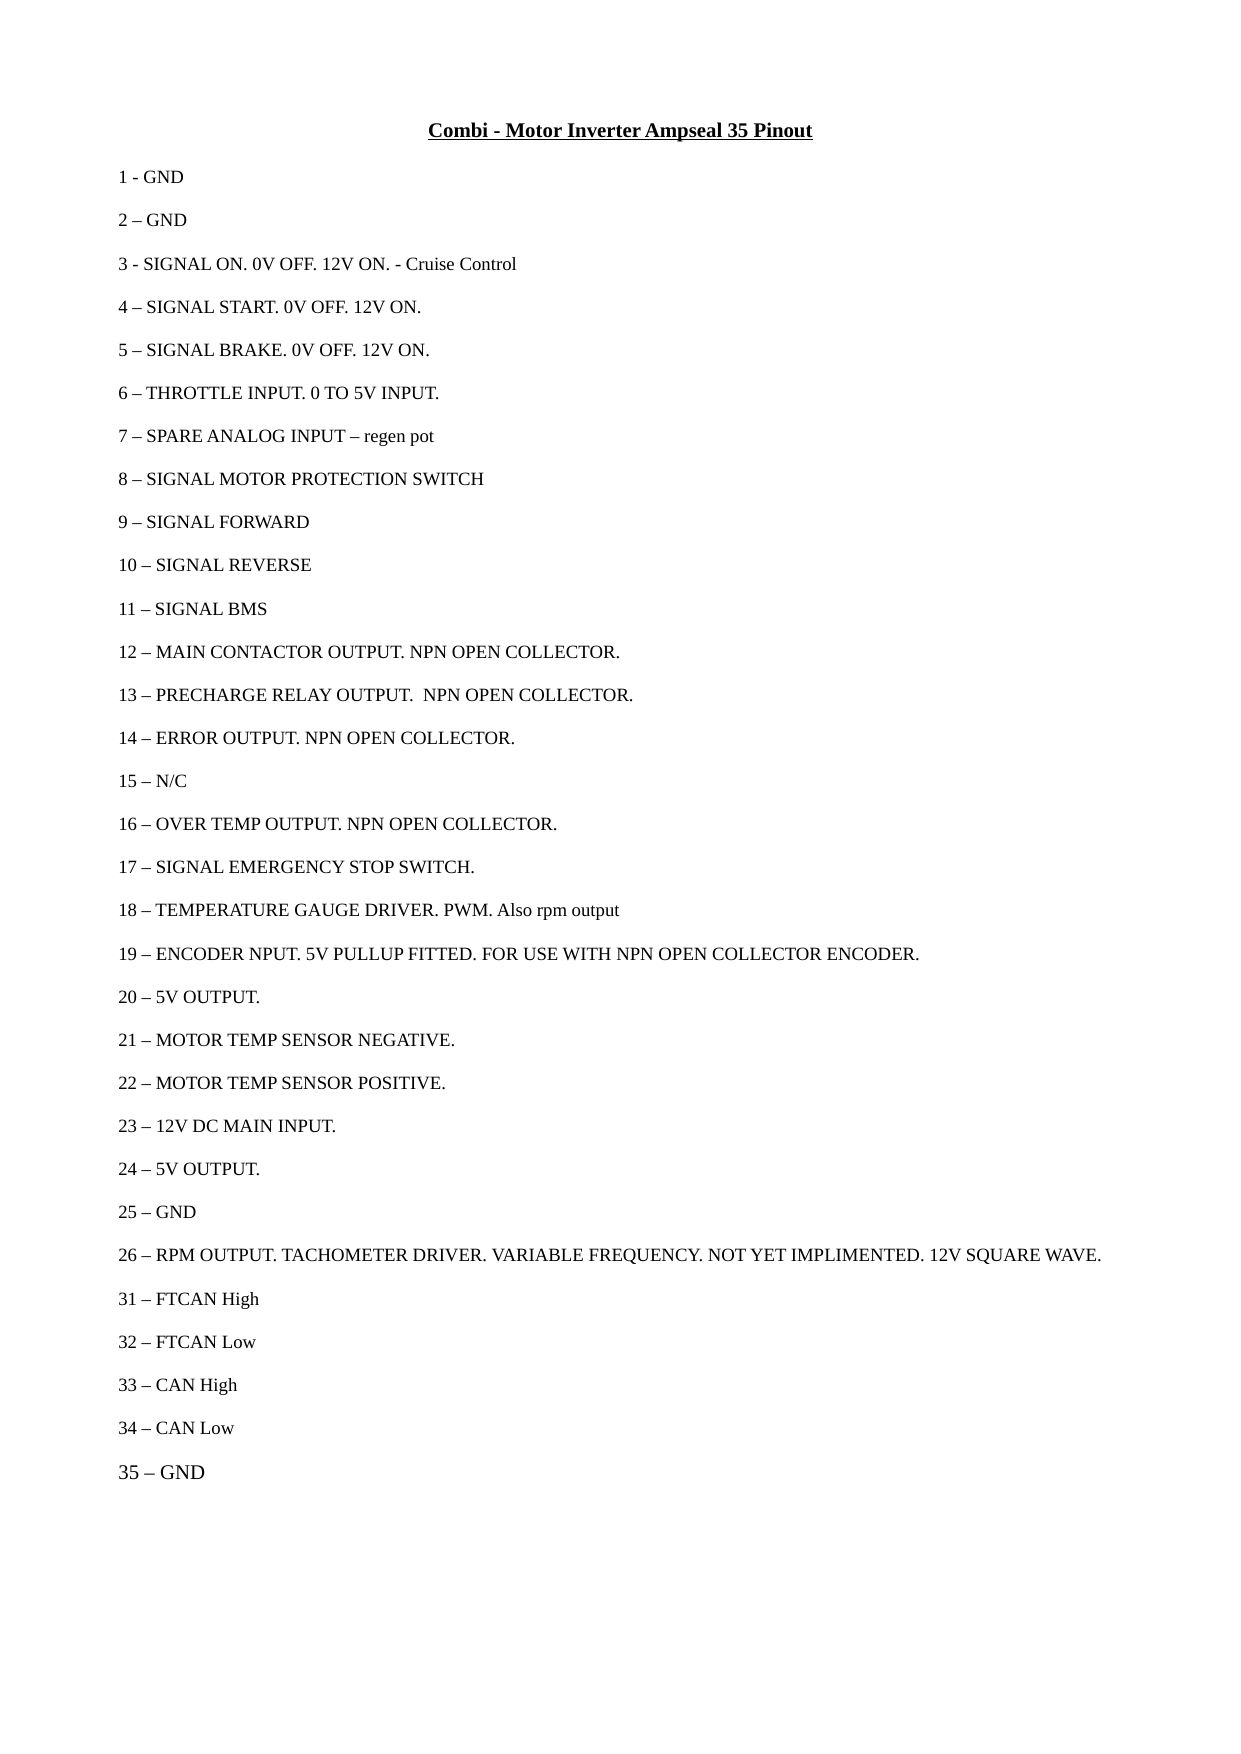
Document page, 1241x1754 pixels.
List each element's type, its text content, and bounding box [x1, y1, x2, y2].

text 19 – ENCODER NPUT. 5V PULLUP FITTED. FOR USE WITH NPN OPEN COLLECTOR ENCODER. [118, 942, 1122, 964]
text 21 – MOTOR TEMP SENSOR NEGATIVE. [118, 1029, 1122, 1050]
text 26 – RPM OUTPUT. TACHOMETER DRIVER. VARIABLE FREQUENCY. NOT YET IMPLIMENTED. 12V SQUARE WAVE. [118, 1244, 1122, 1266]
text 22 – MOTOR TEMP SENSOR POSITIVE. [118, 1072, 1122, 1093]
text 8 – SIGNAL MOTOR PROTECTION SWITCH [118, 468, 1122, 490]
text 18 – TEMPERATURE GAUGE DRIVER. PWM. Also rpm output [118, 899, 1122, 921]
text 15 – N/C [118, 770, 1122, 792]
text 3 - SIGNAL ON. 0V OFF. 12V ON. - Cruise Control [118, 252, 1122, 274]
text Combi - Motor Inverter Ampseal 35 Pinout [118, 118, 1122, 142]
text 31 – FTCAN High [118, 1287, 1122, 1309]
text 7 – SPARE ANALOG INPUT – regen pot [118, 425, 1122, 447]
text 10 – SIGNAL REVERSE [118, 554, 1122, 576]
text 11 – SIGNAL BMS [118, 597, 1122, 619]
text 9 – SIGNAL FORWARD [118, 511, 1122, 533]
text 14 – ERROR OUTPUT. NPN OPEN COLLECTOR. [118, 727, 1122, 748]
text 34 – CAN Low [118, 1417, 1122, 1438]
text 20 – 5V OUTPUT. [118, 986, 1122, 1007]
text 12 – MAIN CONTACTOR OUTPUT. NPN OPEN COLLECTOR. [118, 641, 1122, 662]
text 17 – SIGNAL EMERGENCY STOP SWITCH. [118, 856, 1122, 878]
text 2 – GND [118, 209, 1122, 231]
text 6 – THROTTLE INPUT. 0 TO 5V INPUT. [118, 382, 1122, 403]
text 35 – GND [118, 1460, 1122, 1484]
text 33 – CAN High [118, 1374, 1122, 1395]
text 16 – OVER TEMP OUTPUT. NPN OPEN COLLECTOR. [118, 813, 1122, 835]
text 5 – SIGNAL BRAKE. 0V OFF. 12V ON. [118, 339, 1122, 360]
text 1 - GND [118, 166, 1122, 188]
text 23 – 12V DC MAIN INPUT. [118, 1115, 1122, 1137]
text 13 – PRECHARGE RELAY OUTPUT. NPN OPEN COLLECTOR. [118, 684, 1122, 705]
text 24 – 5V OUTPUT. [118, 1158, 1122, 1180]
text 4 – SIGNAL START. 0V OFF. 12V ON. [118, 296, 1122, 317]
text 25 – GND [118, 1201, 1122, 1223]
text 32 – FTCAN Low [118, 1331, 1122, 1352]
